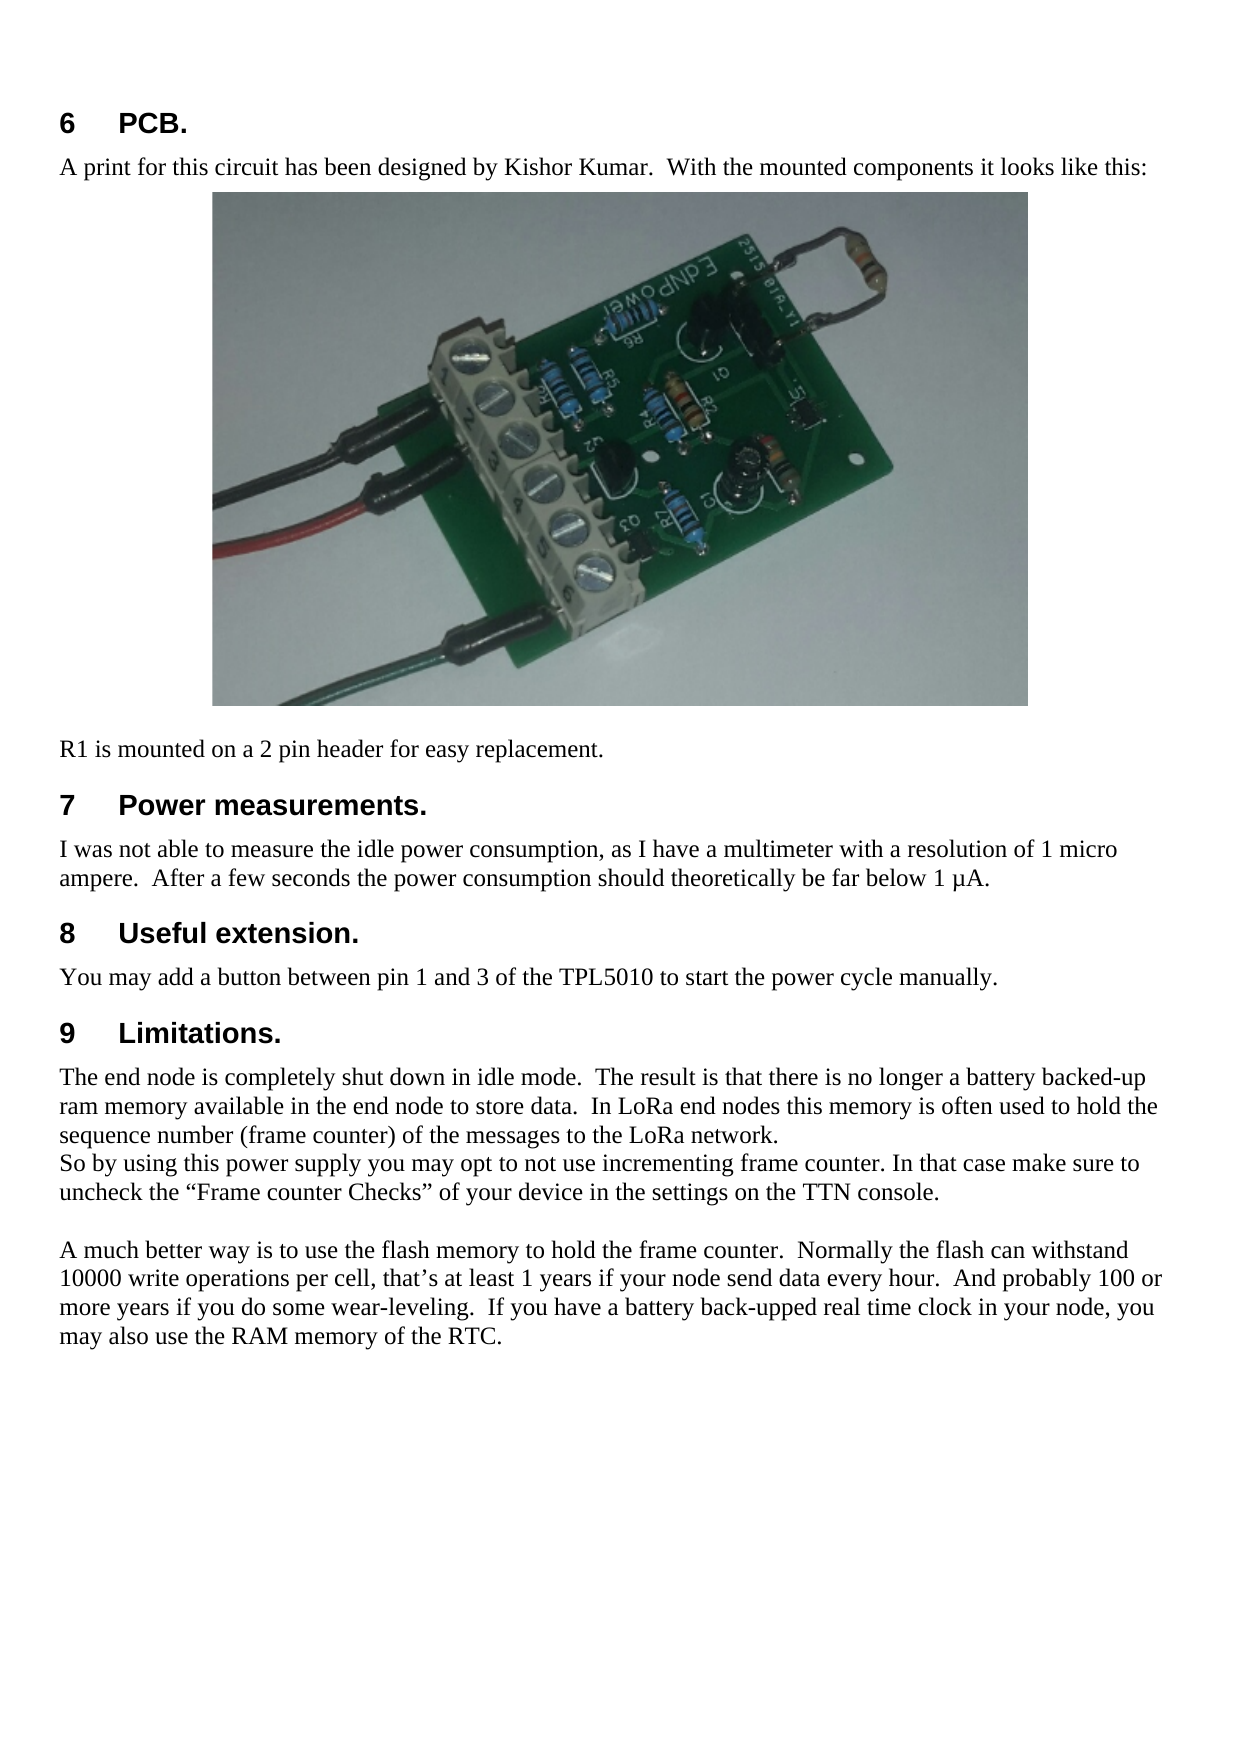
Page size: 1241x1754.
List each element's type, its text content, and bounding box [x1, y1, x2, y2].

subtitle Useful extension. [59, 916, 1181, 950]
text The end node is completely shut down in idle mode. The result is that there is no longer a battery backed-up ram memory available in the end node to store data. In LoRa end nodes this memory is often used to hold the sequence number (frame counter) of the messages to the LoRa network. So by using this power supply you may opt to not use incrementing frame counter. In that case make sure to uncheck the “Frame counter Checks” of your device in the settings on the TTN console. [59, 1062, 1181, 1235]
subtitle Limitations. [59, 1016, 1181, 1050]
subtitle PCB. [59, 106, 1181, 139]
text A much better way is to use the flash memory to hold the frame counter. Normally the flash can withstand 10000 write operations per cell, that’s at least 1 years if your node send data every hour. And probably 100 or more years if you do some wear-leveling. If you have a battery back-upped real time clock in your node, you may also use the RAM memory of the RTC. [59, 1235, 1181, 1350]
text You may add a button between pin 1 and 3 of the TPL5010 to start the power cycle manually. [59, 962, 1181, 991]
text R1 is mounted on a 2 pin header for easy replacement. [59, 193, 1181, 763]
text I was not able to measure the idle power consumption, as I have a multimeter with a resolution of 1 micro ampere. After a few seconds the power consumption should theoretically be far below 1 µA. [59, 834, 1181, 891]
picture [212, 192, 1028, 706]
text A print for this circuit has been designed by Kishor Kumar. With the mounted components it looks like this: [59, 152, 1181, 180]
subtitle Power measurements. [59, 788, 1181, 821]
